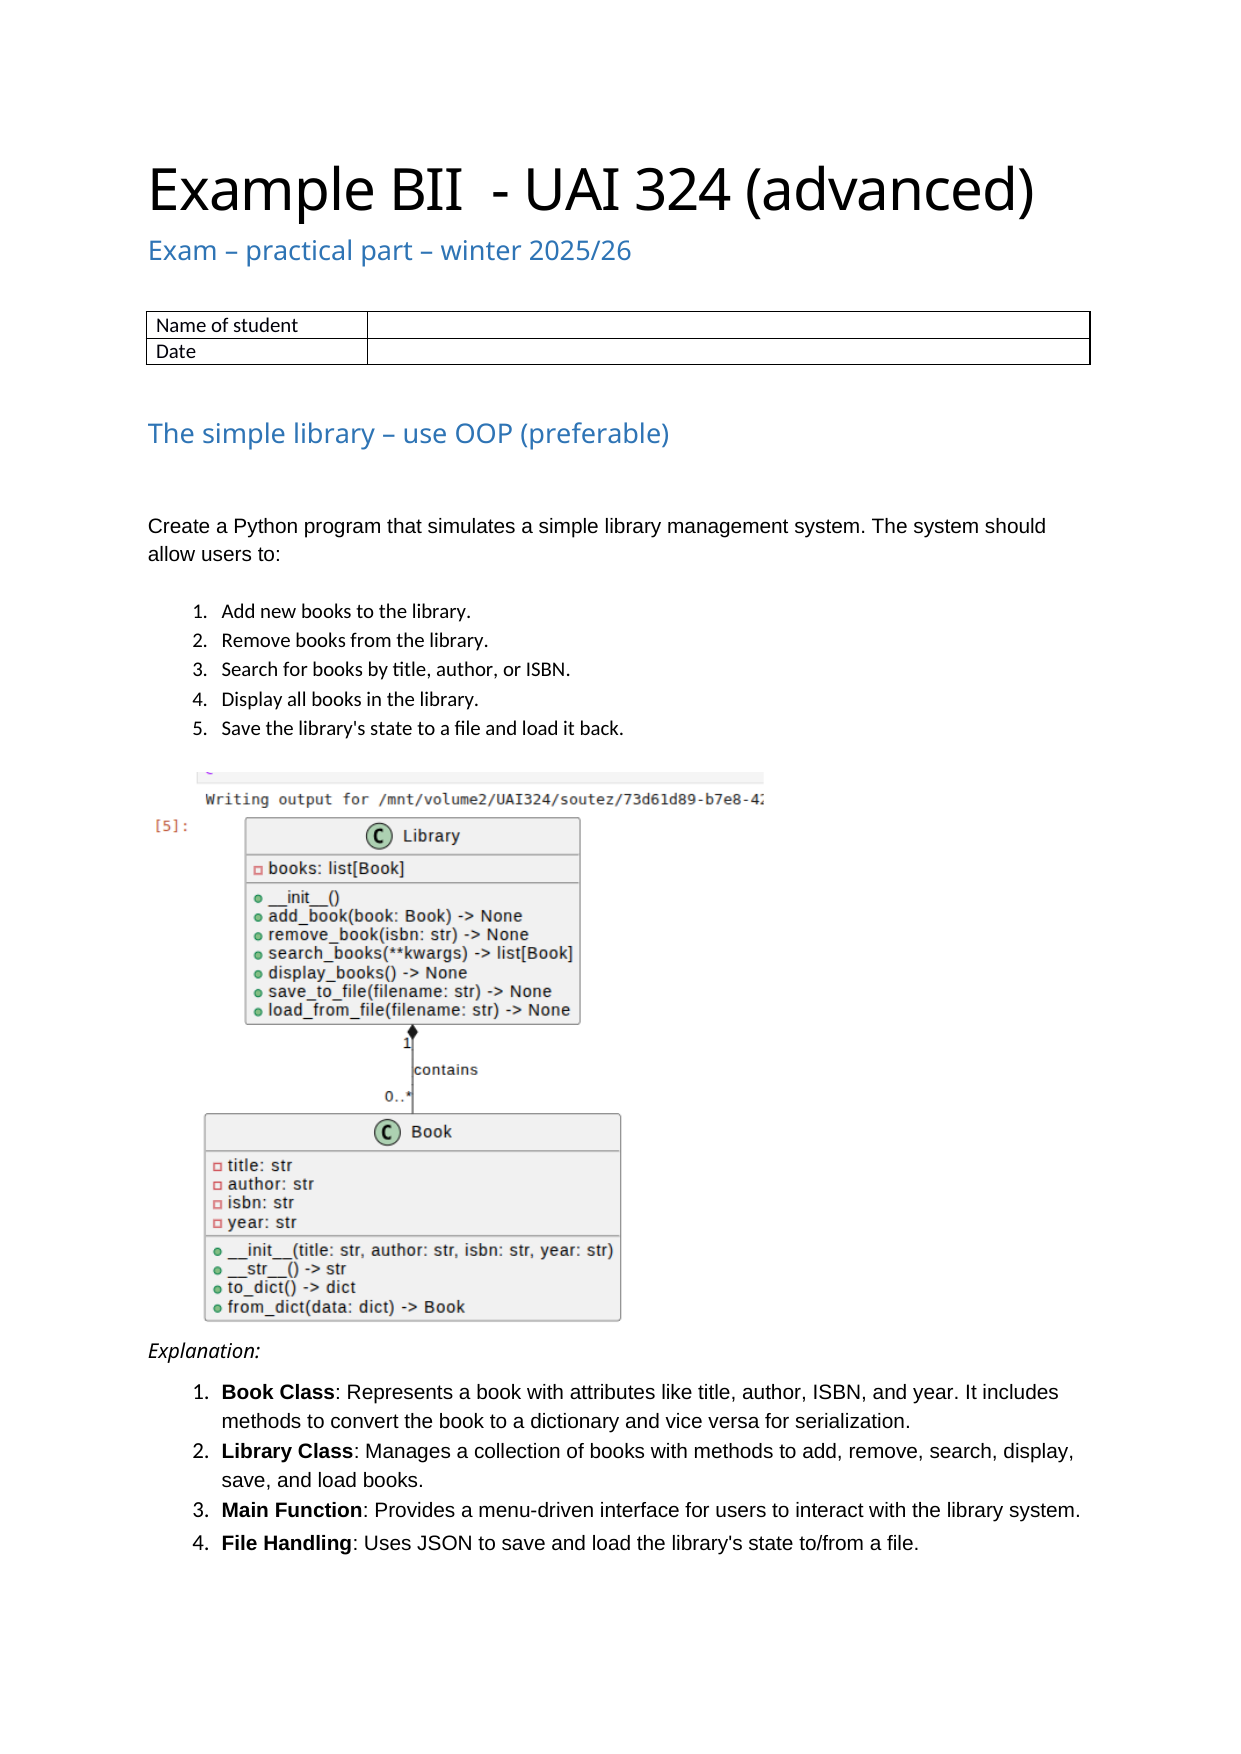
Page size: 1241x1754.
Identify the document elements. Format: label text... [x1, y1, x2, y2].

table_header [1079, 312, 1089, 338]
list Main Function: Provides a menu-driven interface for users to interact with the library system. [192, 1495, 1093, 1523]
list Library Class: Manages a collection of books with methods to add, remove, search, display, save, and load books. [192, 1436, 1093, 1492]
picture [155, 772, 764, 1336]
list Remove books from the library. [192, 627, 1093, 653]
text Create a Python program that simulates a simple library management system. The system should allow users to: [148, 514, 1093, 565]
text Example BII - UAI 324 (advanced) [148, 148, 1093, 227]
table_cell Date [147, 339, 156, 364]
table_cell [368, 339, 377, 364]
table_cell [1079, 339, 1089, 364]
list Book Class: Represents a book with attributes like title, author, ISBN, and year. It includes methods to convert the book to a dictionary and vice versa for serialization. [192, 1377, 1093, 1433]
list Save the library's state to a file and load it back. [192, 715, 1093, 740]
subtitle Explanation: [148, 788, 1093, 1364]
list Display all books in the library. [192, 686, 1093, 711]
table_header [368, 312, 377, 338]
table_cell Date [356, 339, 367, 364]
list File Handling: Uses JSON to save and load the library's state to/from a file. [192, 1528, 1093, 1556]
subtitle The simple library – use OOP (preferable) [148, 415, 1093, 452]
list Search for books by title, author, or ISBN. [192, 657, 1093, 682]
list Add new books to the library. [192, 598, 1093, 624]
subtitle Exam – practical part – winter 2025/26 [148, 231, 1093, 268]
